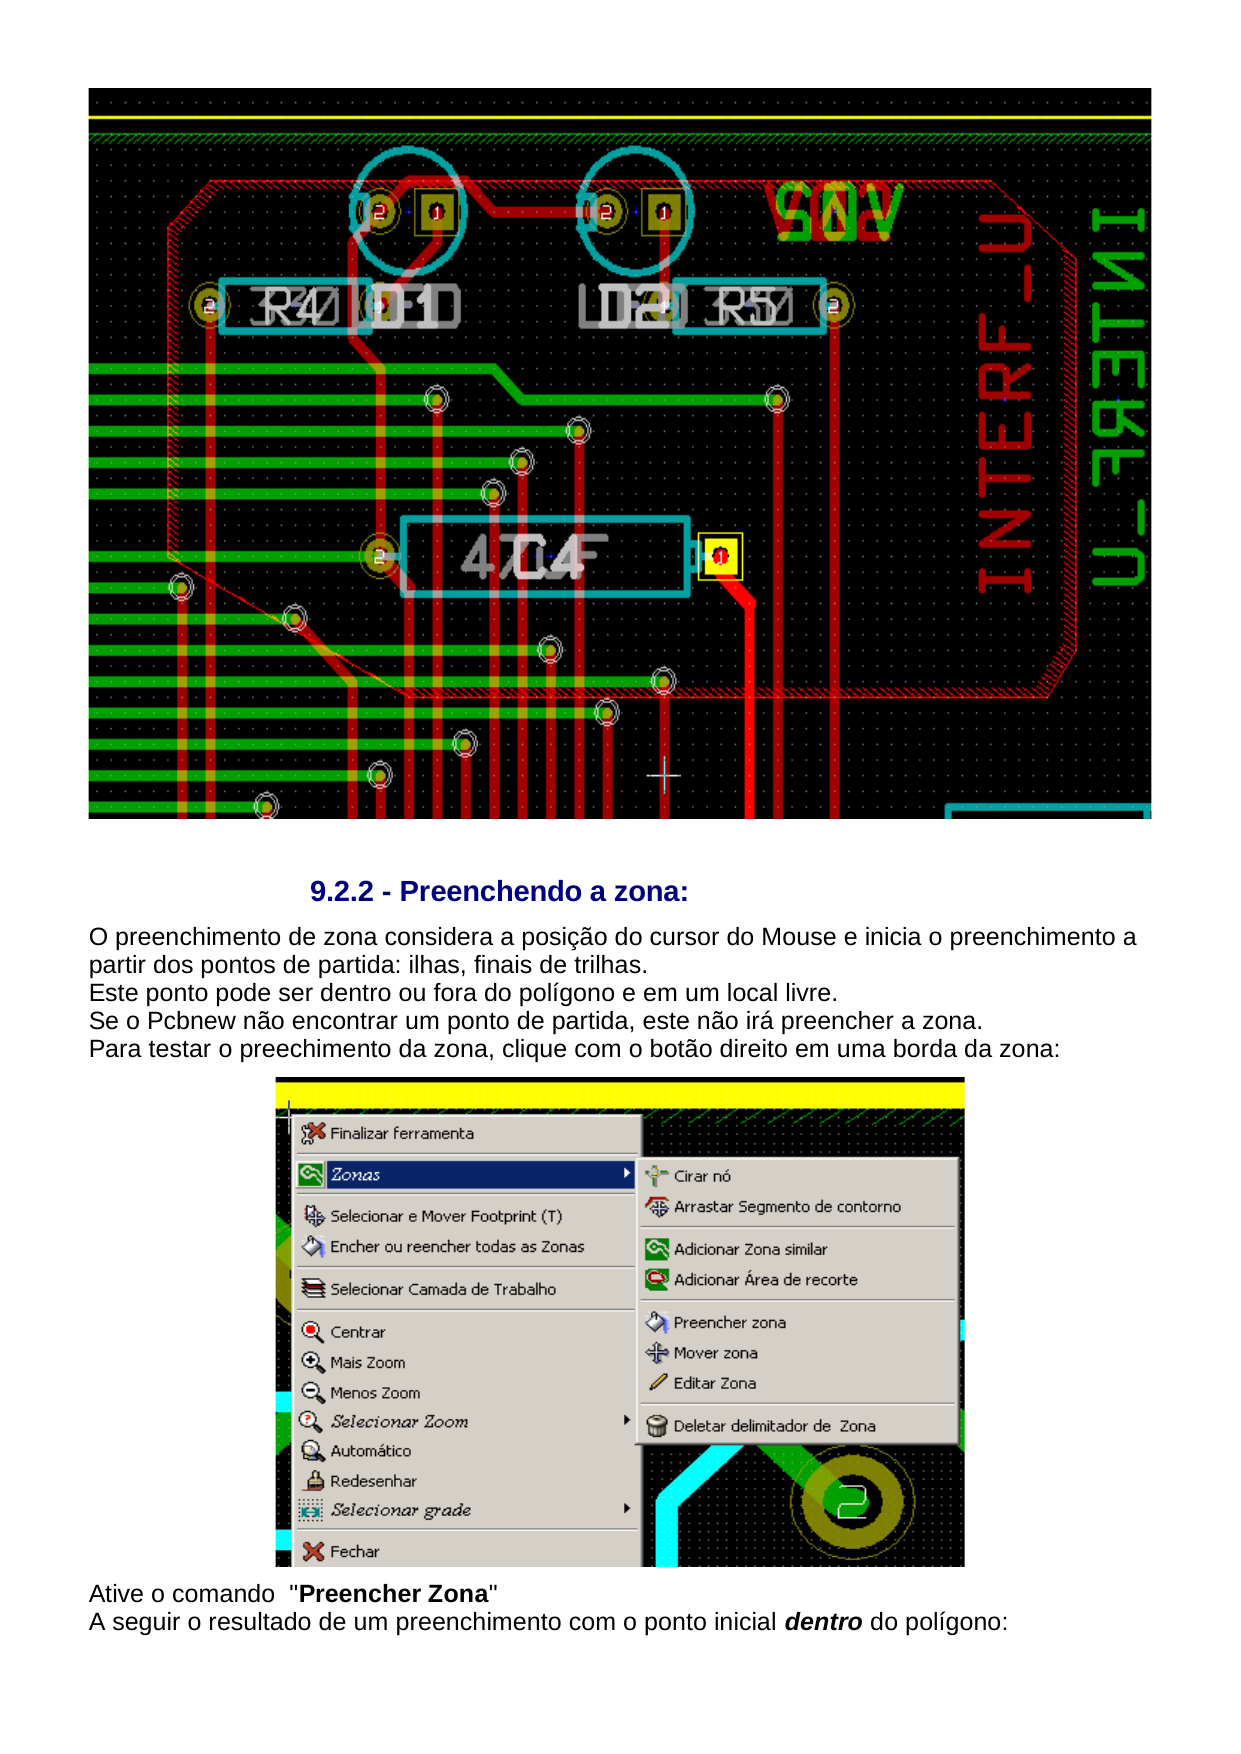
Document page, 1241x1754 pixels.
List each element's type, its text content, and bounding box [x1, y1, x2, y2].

text Este ponto pode ser dentro ou fora do polígono e em um local livre. [88, 979, 1152, 1007]
text Para testar o preechimento da zona, clique com o botão direito em uma borda da zona: [88, 1035, 1152, 1063]
picture [88, 88, 1152, 819]
text O preenchimento de zona considera a posição do cursor do Mouse e inicia o preenchimento a partir dos pontos de partida: ilhas, finais de trilhas. [88, 923, 1152, 979]
subtitle Preenchendo a zona: [236, 874, 1152, 907]
text Ative o comando "Preencher Zona" [88, 1580, 1152, 1608]
picture [275, 1077, 965, 1567]
text A seguir o resultado de um preenchimento com o ponto inicial dentro do polígono: [88, 1608, 1152, 1636]
text Se o Pcbnew não encontrar um ponto de partida, este não irá preencher a zona. [88, 1007, 1152, 1035]
